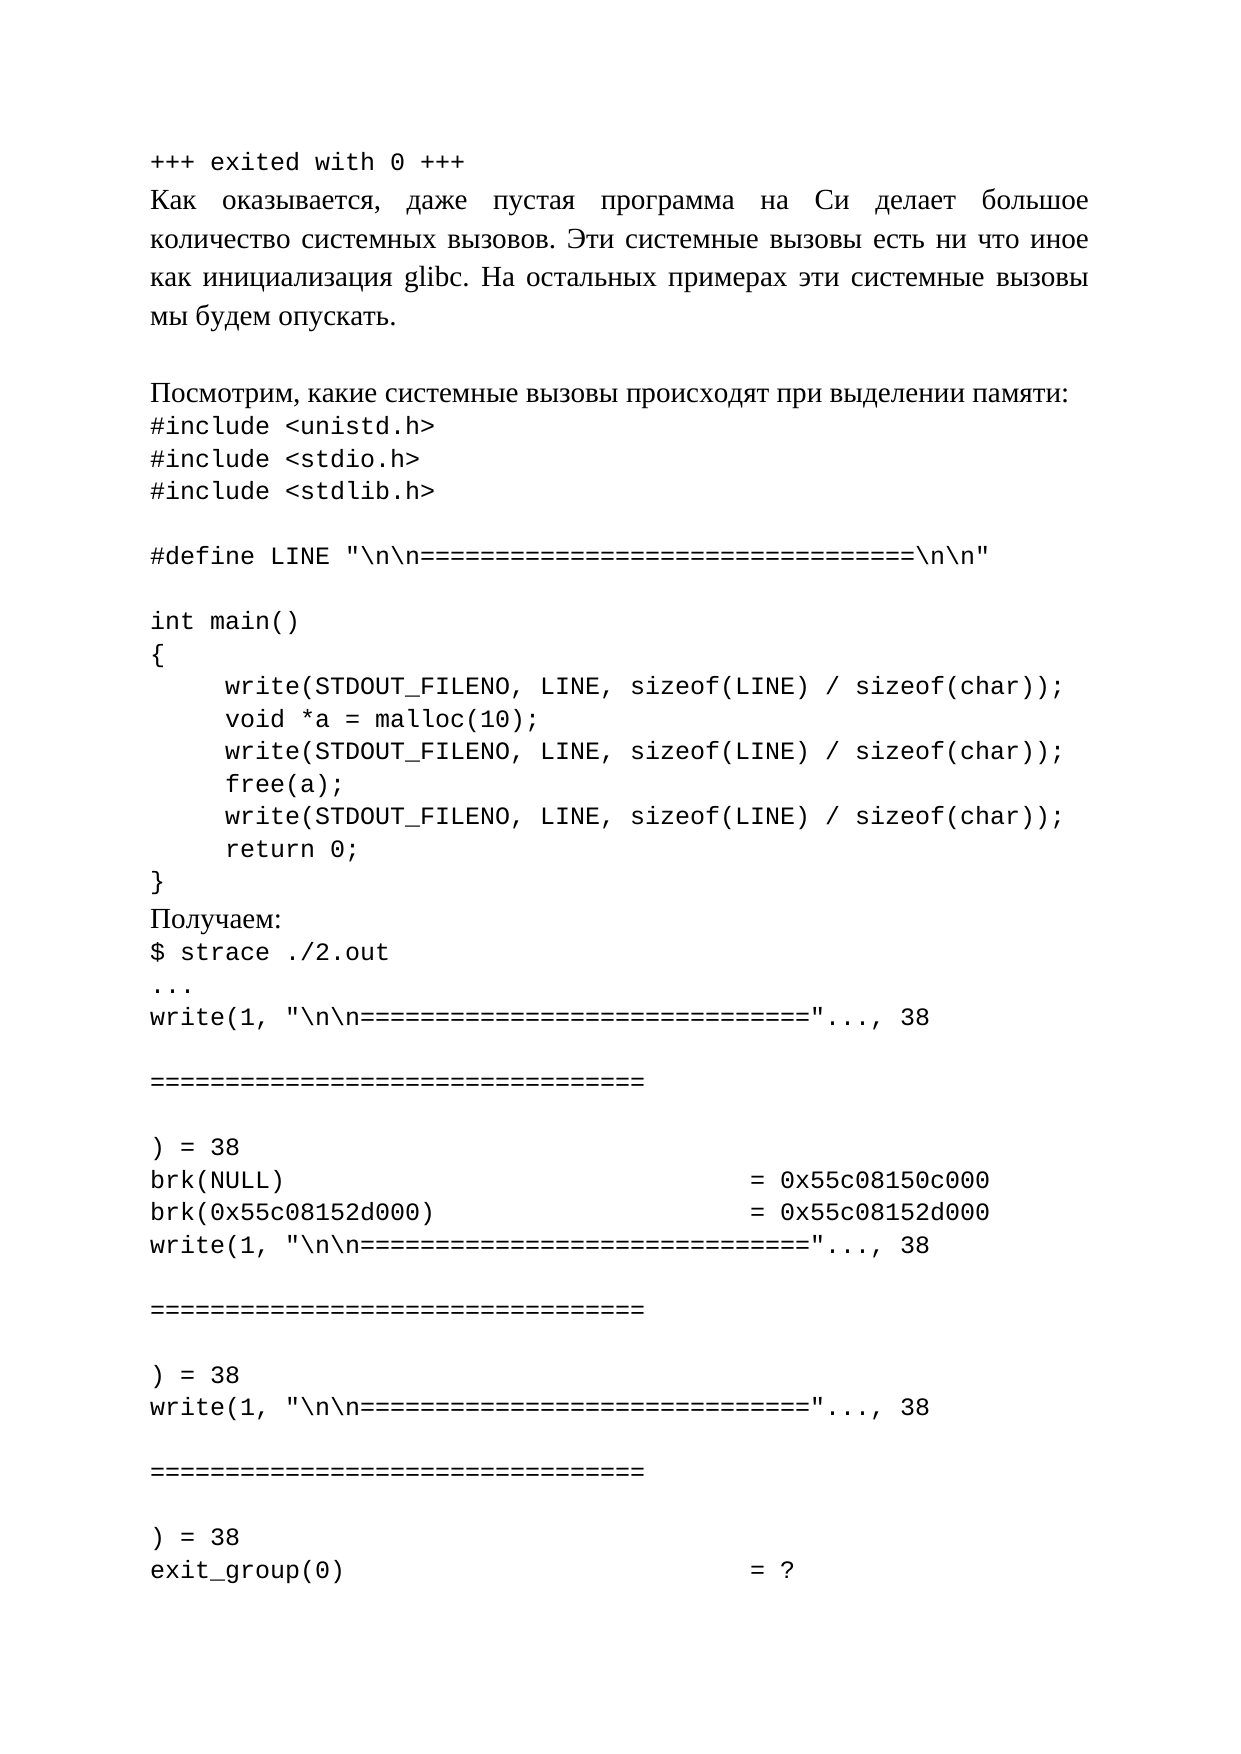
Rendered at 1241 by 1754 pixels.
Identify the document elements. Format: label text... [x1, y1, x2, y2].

text #include <stdio.h> [150, 446, 1090, 474]
text #define LINE "\n\n=================================\n\n" [150, 544, 1090, 572]
text ================================= [150, 1297, 1090, 1326]
text write(STDOUT_FILENO, LINE, sizeof(LINE) / sizeof(char)); [150, 804, 1090, 832]
text brk(0x55c08152d000) = 0x55c08152d000 [150, 1200, 1090, 1228]
text ... [150, 972, 1090, 1001]
text ) = 38 [150, 1525, 1090, 1553]
text free(a); [150, 771, 1090, 799]
text int main() [150, 609, 1090, 637]
text ) = 38 [150, 1362, 1090, 1391]
text { [150, 641, 1090, 669]
text void *a = malloc(10); [150, 706, 1090, 734]
text ================================= [150, 1070, 1090, 1098]
text write(1, "\n\n=============================="..., 38 [150, 1395, 1090, 1423]
text write(1, "\n\n=============================="..., 38 [150, 1232, 1090, 1261]
text ================================= [150, 1460, 1090, 1488]
text brk(NULL) = 0x55c08150c000 [150, 1167, 1090, 1196]
text Получаем: [150, 901, 1090, 935]
text Посмотрим, какие системные вызовы происходят при выделении памяти: [150, 375, 1090, 409]
text #include <unistd.h> [150, 414, 1090, 442]
text return 0; [150, 836, 1090, 864]
text exit_group(0) = ? [150, 1557, 1090, 1586]
text +++ exited with 0 +++ [150, 150, 1090, 178]
text write(STDOUT_FILENO, LINE, sizeof(LINE) / sizeof(char)); [150, 674, 1090, 702]
text write(1, "\n\n=============================="..., 38 [150, 1005, 1090, 1033]
text } [150, 869, 1090, 897]
text #include <stdlib.h> [150, 479, 1090, 507]
text $ strace ./2.out [150, 940, 1090, 968]
text Как оказывается, даже пустая программа на Си делает большое количество системных вызовов. Эти системные вызовы есть ни что иное как инициализация glibc. На остальных примерах эти системные вызовы мы будем опускать. [150, 182, 1090, 332]
text ) = 38 [150, 1135, 1090, 1163]
text write(STDOUT_FILENO, LINE, sizeof(LINE) / sizeof(char)); [150, 739, 1090, 767]
